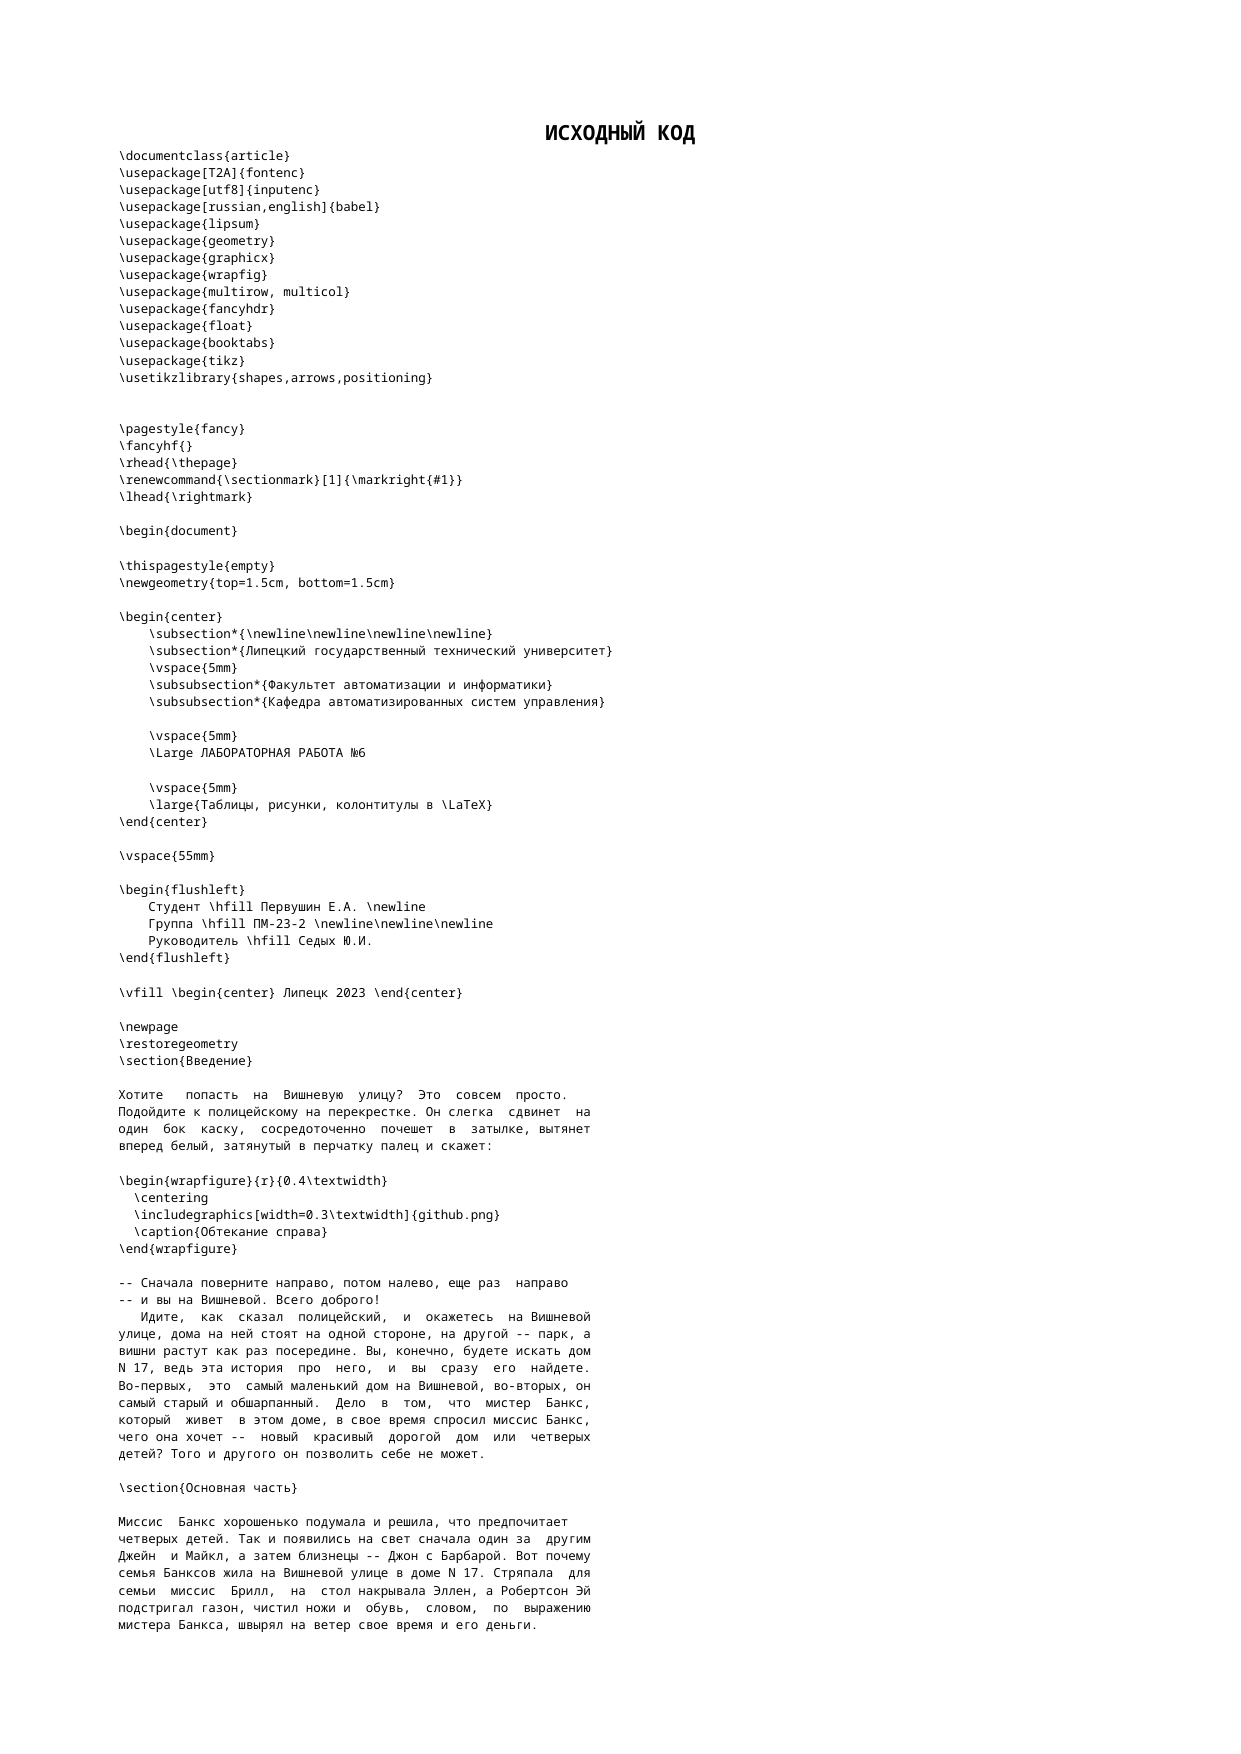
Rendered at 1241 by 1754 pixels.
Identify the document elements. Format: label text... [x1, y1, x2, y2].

text Во-первых, это самый маленький дом на Вишневой, во-вторых, он [118, 1377, 1122, 1394]
text \usepackage{booktabs} [118, 334, 1122, 352]
text -- и вы на Вишневой. Всего доброго! [118, 1291, 1122, 1308]
text четверых детей. Так и появились на свет сначала один за другим [118, 1530, 1122, 1547]
text Подойдите к полицейскому на перекрестке. Он слегка сдвинет на [118, 1103, 1122, 1120]
text мистера Банкса, швырял на ветер свое время и его деньги. [118, 1616, 1122, 1633]
text который живет в этом доме, в свое время спросил миссис Банкс, [118, 1411, 1122, 1428]
text \usepackage{tikz} [118, 352, 1122, 369]
text Студент \hfill Первушин Е.А. \newline [118, 898, 1122, 915]
text детей? Того и другого он позволить себе не может. [118, 1445, 1122, 1462]
text \usepackage{wrapfig} [118, 266, 1122, 283]
text -- Сначала поверните направо, потом налево, еще раз направо [118, 1274, 1122, 1291]
text \section{Введение} [118, 1052, 1122, 1069]
text Руководитель \hfill Седых Ю.И. [118, 932, 1122, 949]
text N 17, ведь эта история про него, и вы сразу его найдете. [118, 1359, 1122, 1377]
text \usepackage{multirow, multicol} [118, 283, 1122, 300]
text \usepackage[russian,english]{babel} [118, 198, 1122, 215]
text \rhead{\thepage} [118, 454, 1122, 471]
text \includegraphics[width=0.3\textwidth]{github.png} [118, 1206, 1122, 1223]
text Джейн и Майкл, а затем близнецы -- Джон с Барбарой. Вот почему [118, 1547, 1122, 1564]
text один бок каску, сосредоточенно почешет в затылке, вытянет [118, 1120, 1122, 1137]
text \fancyhf{} [118, 437, 1122, 454]
text \restoregeometry [118, 1035, 1122, 1052]
text \vfill \begin{center} Липецк 2023 \end{center} [118, 984, 1122, 1001]
text Идите, как сказал полицейский, и окажетесь на Вишневой [118, 1308, 1122, 1325]
text \documentclass{article} [118, 147, 1122, 164]
text \usepackage{lipsum} [118, 215, 1122, 232]
text \end{flushleft} [118, 949, 1122, 967]
text \Large ЛАБОРАТОРНАЯ РАБОТА №6 [118, 744, 1122, 762]
text Группа \hfill ПМ-23-2 \newline\newline\newline [118, 915, 1122, 932]
text \usetikzlibrary{shapes,arrows,positioning} [118, 369, 1122, 386]
text \vspace{55mm} [118, 847, 1122, 864]
text \caption{Обтекание справа} [118, 1223, 1122, 1240]
text \usepackage{fancyhdr} [118, 300, 1122, 317]
text \begin{flushleft} [118, 881, 1122, 898]
text Хотите попасть на Вишневую улицу? Это совсем просто. [118, 1086, 1122, 1103]
text \thispagestyle{empty} [118, 557, 1122, 574]
text \centering [118, 1189, 1122, 1206]
text \end{center} [118, 813, 1122, 830]
text \renewcommand{\sectionmark}[1]{\markright{#1}} [118, 471, 1122, 488]
text \begin{document} [118, 522, 1122, 539]
text \subsubsection*{Кафедра автоматизированных систем управления} [118, 693, 1122, 710]
text \subsubsection*{Факультет автоматизации и информатики} [118, 676, 1122, 693]
text \usepackage[T2A]{fontenc} [118, 164, 1122, 181]
text \section{Основная часть} [118, 1479, 1122, 1496]
text \begin{wrapfigure}{r}{0.4\textwidth} [118, 1172, 1122, 1189]
text вперед белый, затянутый в перчатку палец и скажет: [118, 1137, 1122, 1154]
text \usepackage{geometry} [118, 232, 1122, 249]
text \begin{center} [118, 608, 1122, 625]
text \pagestyle{fancy} [118, 420, 1122, 437]
text \subsection*{Липецкий государственный технический университет} [118, 642, 1122, 659]
text вишни растут как раз посередине. Вы, конечно, будете искать дом [118, 1342, 1122, 1359]
text чего она хочет -- новый красивый дорогой дом или четверых [118, 1428, 1122, 1445]
text \vspace{5mm} [118, 779, 1122, 796]
text семьи миссис Брилл, на стол накрывала Эллен, а Робертсон Эй [118, 1582, 1122, 1599]
text улице, дома на ней стоят на одной стороне, на другой -- парк, а [118, 1325, 1122, 1342]
text \usepackage[utf8]{inputenc} [118, 181, 1122, 198]
text \vspace{5mm} [118, 727, 1122, 744]
text \usepackage{graphicx} [118, 249, 1122, 266]
text подстригал газон, чистил ножи и обувь, словом, по выражению [118, 1599, 1122, 1616]
text Миссис Банкс хорошенько подумала и решила, что предпочитает [118, 1513, 1122, 1530]
text самый старый и обшарпанный. Дело в том, что мистер Банкс, [118, 1394, 1122, 1411]
text \newpage [118, 1018, 1122, 1035]
text \subsection*{\newline\newline\newline\newline} [118, 625, 1122, 642]
text \vspace{5mm} [118, 659, 1122, 676]
text \end{wrapfigure} [118, 1240, 1122, 1257]
text \large{Таблицы, рисунки, колонтитулы в \LaTeX} [118, 796, 1122, 813]
text \lhead{\rightmark} [118, 488, 1122, 505]
text \usepackage{float} [118, 317, 1122, 334]
text ИСХОДНЫЙ КОД [118, 118, 1122, 147]
text \newgeometry{top=1.5cm, bottom=1.5cm} [118, 574, 1122, 591]
text семья Банксов жила на Вишневой улице в доме N 17. Стряпала для [118, 1564, 1122, 1582]
